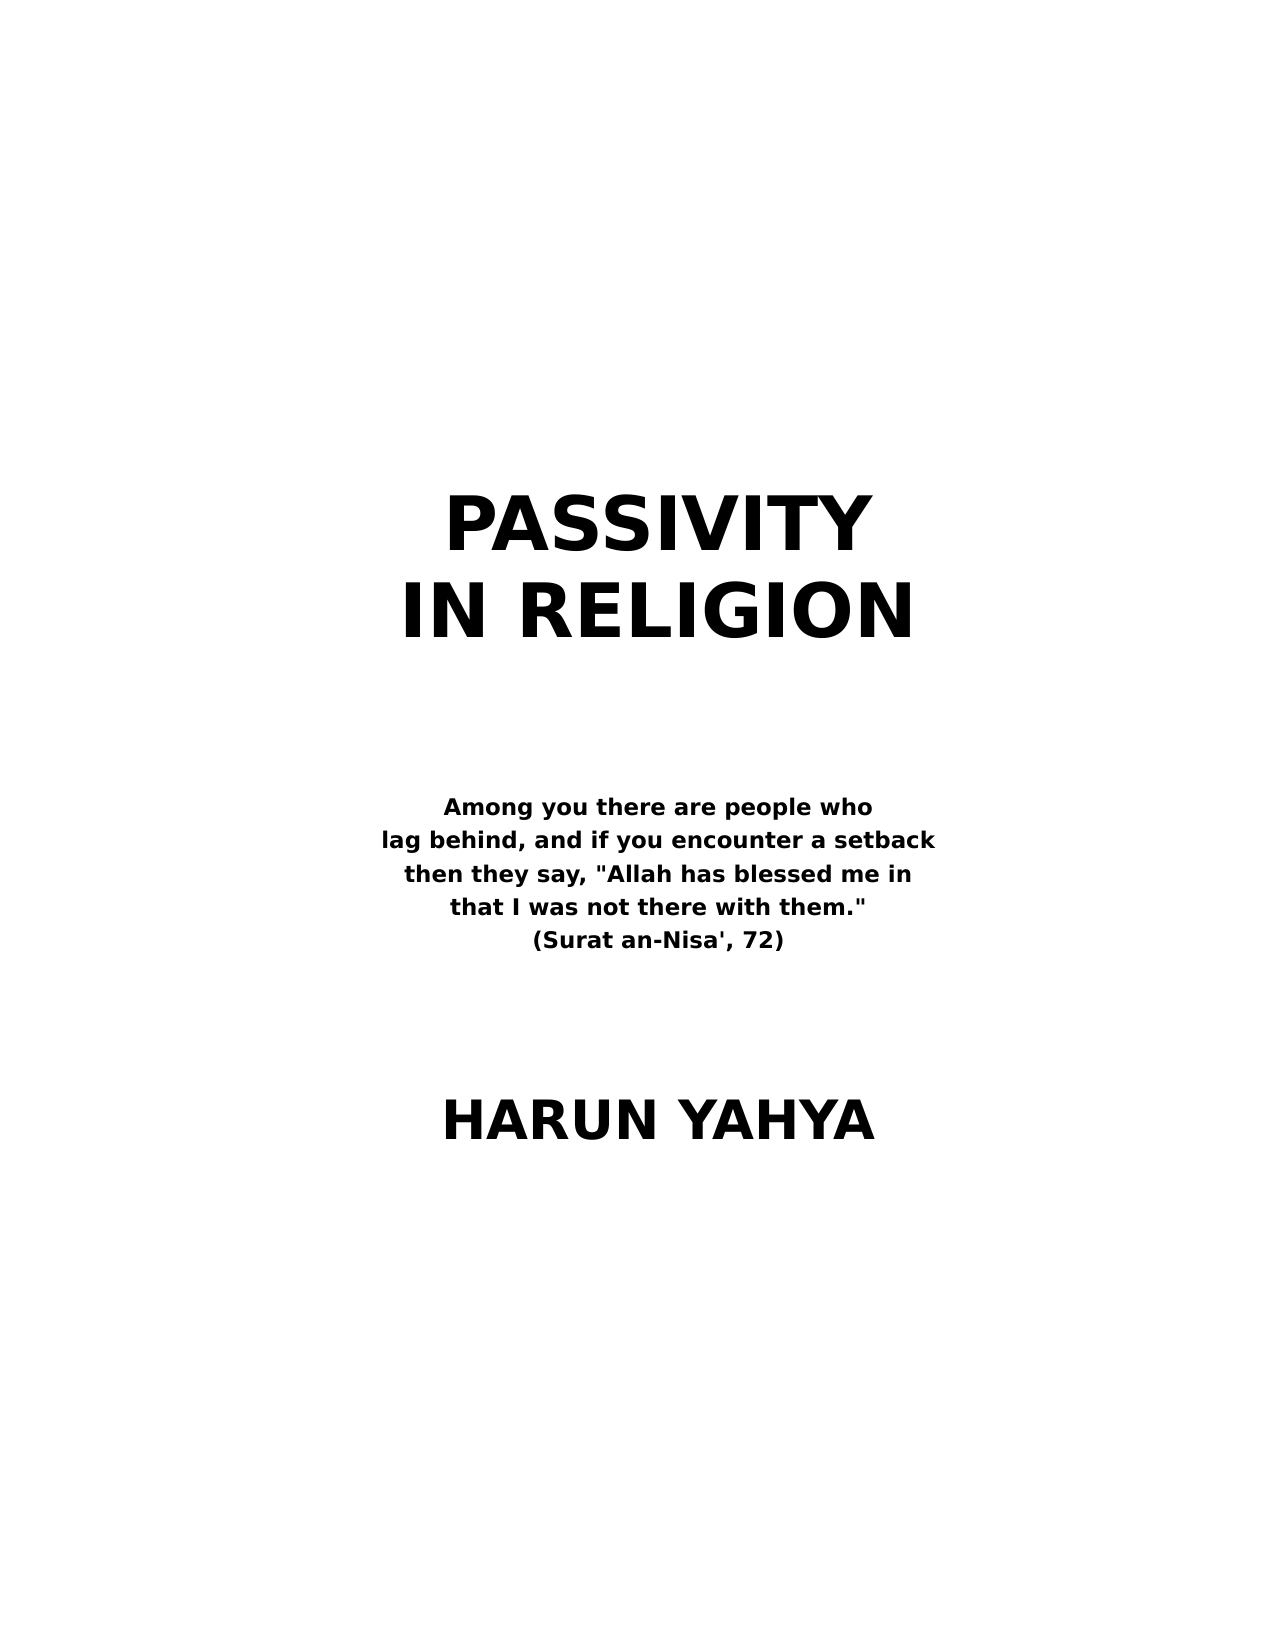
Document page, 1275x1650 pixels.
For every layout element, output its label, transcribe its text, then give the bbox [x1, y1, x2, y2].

text PASSIVITY [148, 481, 1110, 568]
text then they say, "Allah has blessed me in [148, 856, 1110, 889]
text that I was not there with them." [148, 889, 1110, 922]
text Among you there are people who [148, 789, 1110, 822]
text (Surat an-Nisa', 72) [148, 922, 1110, 956]
text IN RELIGION [148, 568, 1110, 656]
text lag behind, and if you encounter a setback [148, 822, 1110, 856]
text HARUN YAHYA [148, 1089, 1110, 1152]
